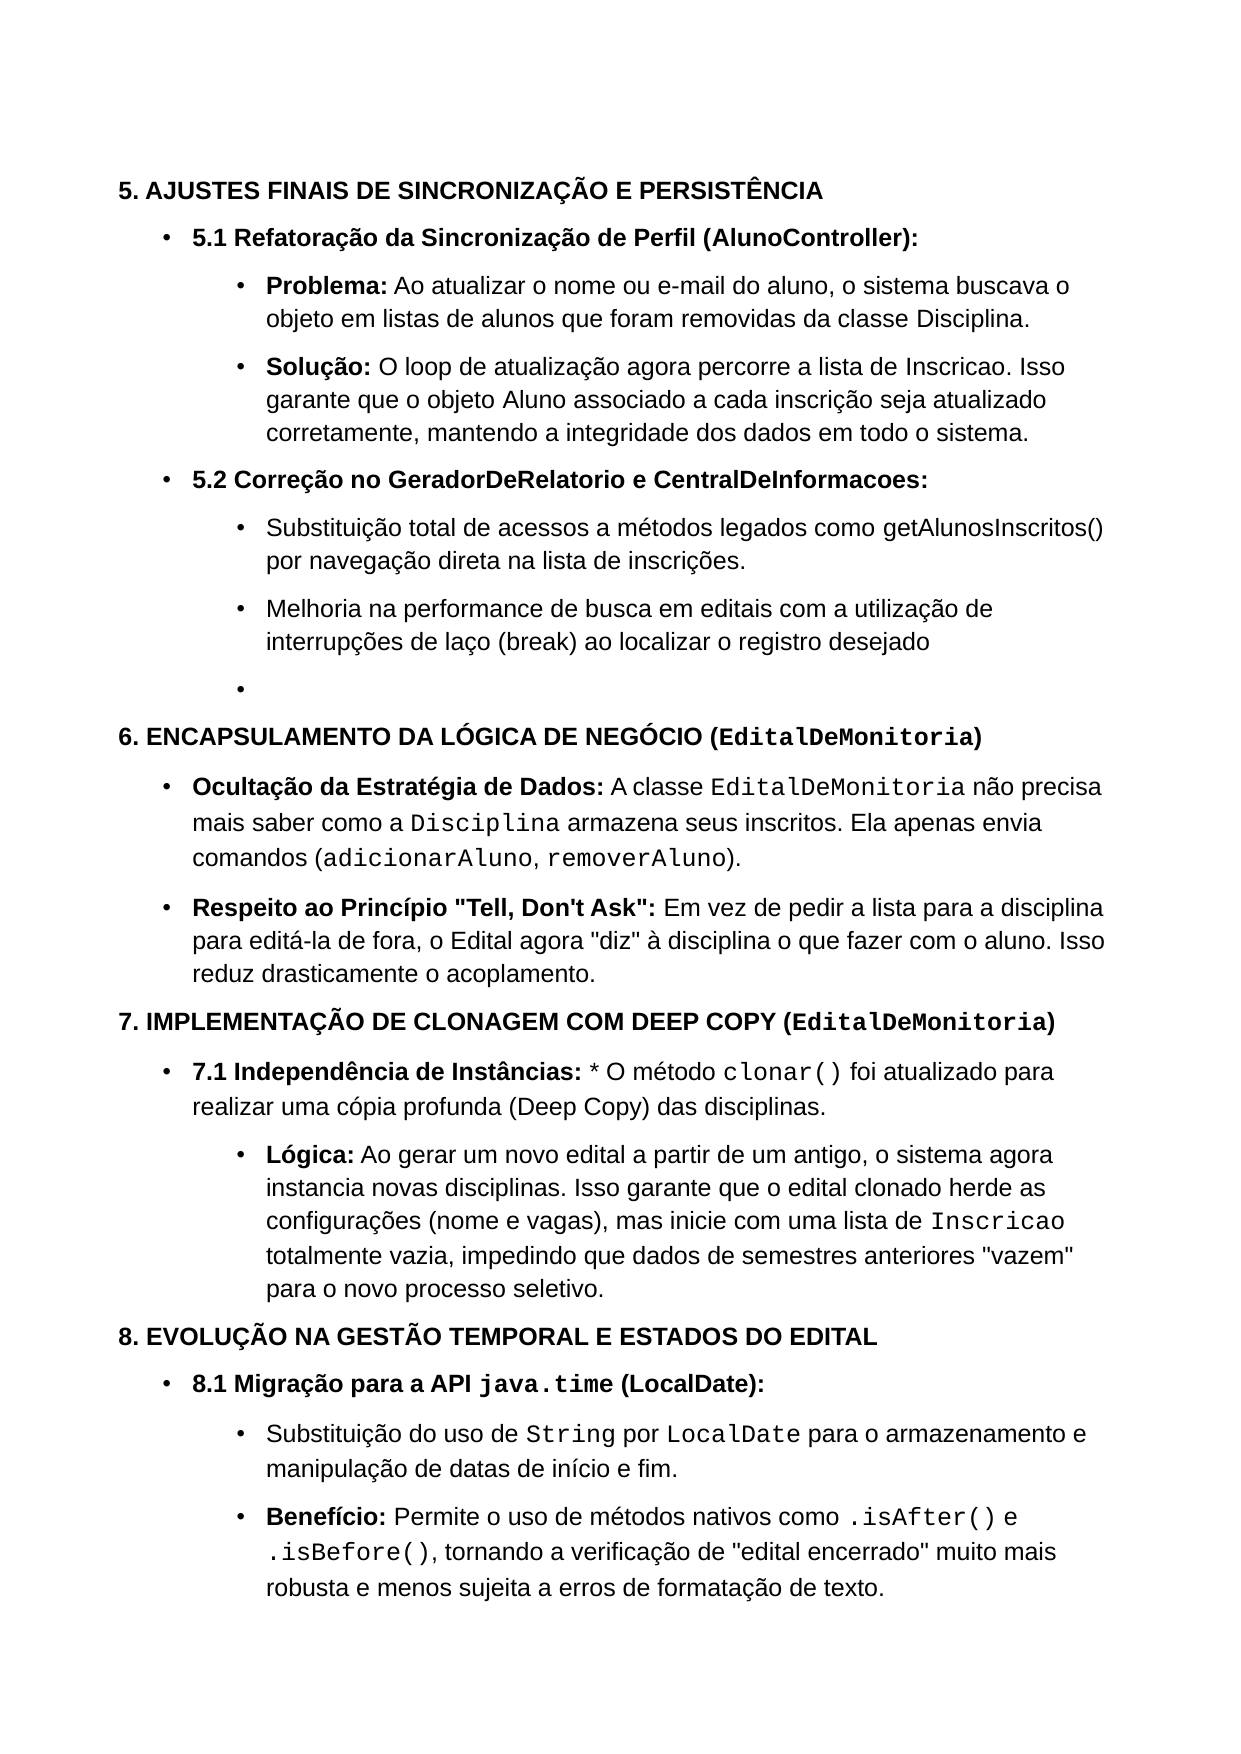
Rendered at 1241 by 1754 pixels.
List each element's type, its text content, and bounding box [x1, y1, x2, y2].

list Respeito ao Princípio "Tell, Don't Ask": Em vez de pedir a lista para a disciplina para editá-la de fora, o Edital agora "diz" à disciplina o que fazer com o aluno. Isso reduz drasticamente o acoplamento. [162, 893, 1122, 988]
list Problema: Ao atualizar o nome ou e-mail do aluno, o sistema buscava o objeto em listas de alunos que foram removidas da classe Disciplina. [236, 271, 1122, 333]
text 6. ENCAPSULAMENTO DA LÓGICA DE NEGÓCIO (EditalDeMonitoria) [118, 722, 1122, 753]
list 5.1 Refatoração da Sincronização de Perfil (AlunoController): [162, 223, 1122, 252]
list Melhoria na performance de busca em editais com a utilização de interrupções de laço (break) ao localizar o registro desejado [236, 594, 1122, 656]
list 7.1 Independência de Instâncias: * O método clonar() foi atualizado para realizar uma cópia profunda (Deep Copy) das disciplinas. [162, 1057, 1122, 1121]
list Ocultação da Estratégia de Dados: A classe EditalDeMonitoria não precisa mais saber como a Disciplina armazena seus inscritos. Ela apenas envia comandos (adicionarAluno, removerAluno). [162, 772, 1122, 874]
list Substituição do uso de String por LocalDate para o armazenamento e manipulação de datas de início e fim. [236, 1419, 1122, 1483]
list 5.2 Correção no GeradorDeRelatorio e CentralDeInformacoes: [162, 465, 1122, 494]
text 7. IMPLEMENTAÇÃO DE CLONAGEM COM DEEP COPY (EditalDeMonitoria) [118, 1007, 1122, 1038]
list Lógica: Ao gerar um novo edital a partir de um antigo, o sistema agora instancia novas disciplinas. Isso garante que o edital clonado herde as configurações (nome e vagas), mas inicie com uma lista de Inscricao totalmente vazia, impedindo que dados de semestres anteriores "vazem" para o novo processo seletivo. [236, 1139, 1122, 1303]
list Substituição total de acessos a métodos legados como getAlunosInscritos() por navegação direta na lista de inscrições. [236, 513, 1122, 575]
list Benefício: Permite o uso de métodos nativos como .isAfter() e .isBefore(), tornando a verificação de "edital encerrado" muito mais robusta e menos sujeita a erros de formatação de texto. [236, 1502, 1122, 1601]
text 8. EVOLUÇÃO NA GESTÃO TEMPORAL E ESTADOS DO EDITAL [118, 1322, 1122, 1350]
list 8.1 Migração para a API java.time (LocalDate): [162, 1369, 1122, 1400]
text 5. AJUSTES FINAIS DE SINCRONIZAÇÃO E PERSISTÊNCIA [118, 176, 1122, 204]
list Solução: O loop de atualização agora percorre a lista de Inscricao. Isso garante que o objeto Aluno associado a cada inscrição seja atualizado corretamente, mantendo a integridade dos dados em todo o sistema. [236, 352, 1122, 447]
